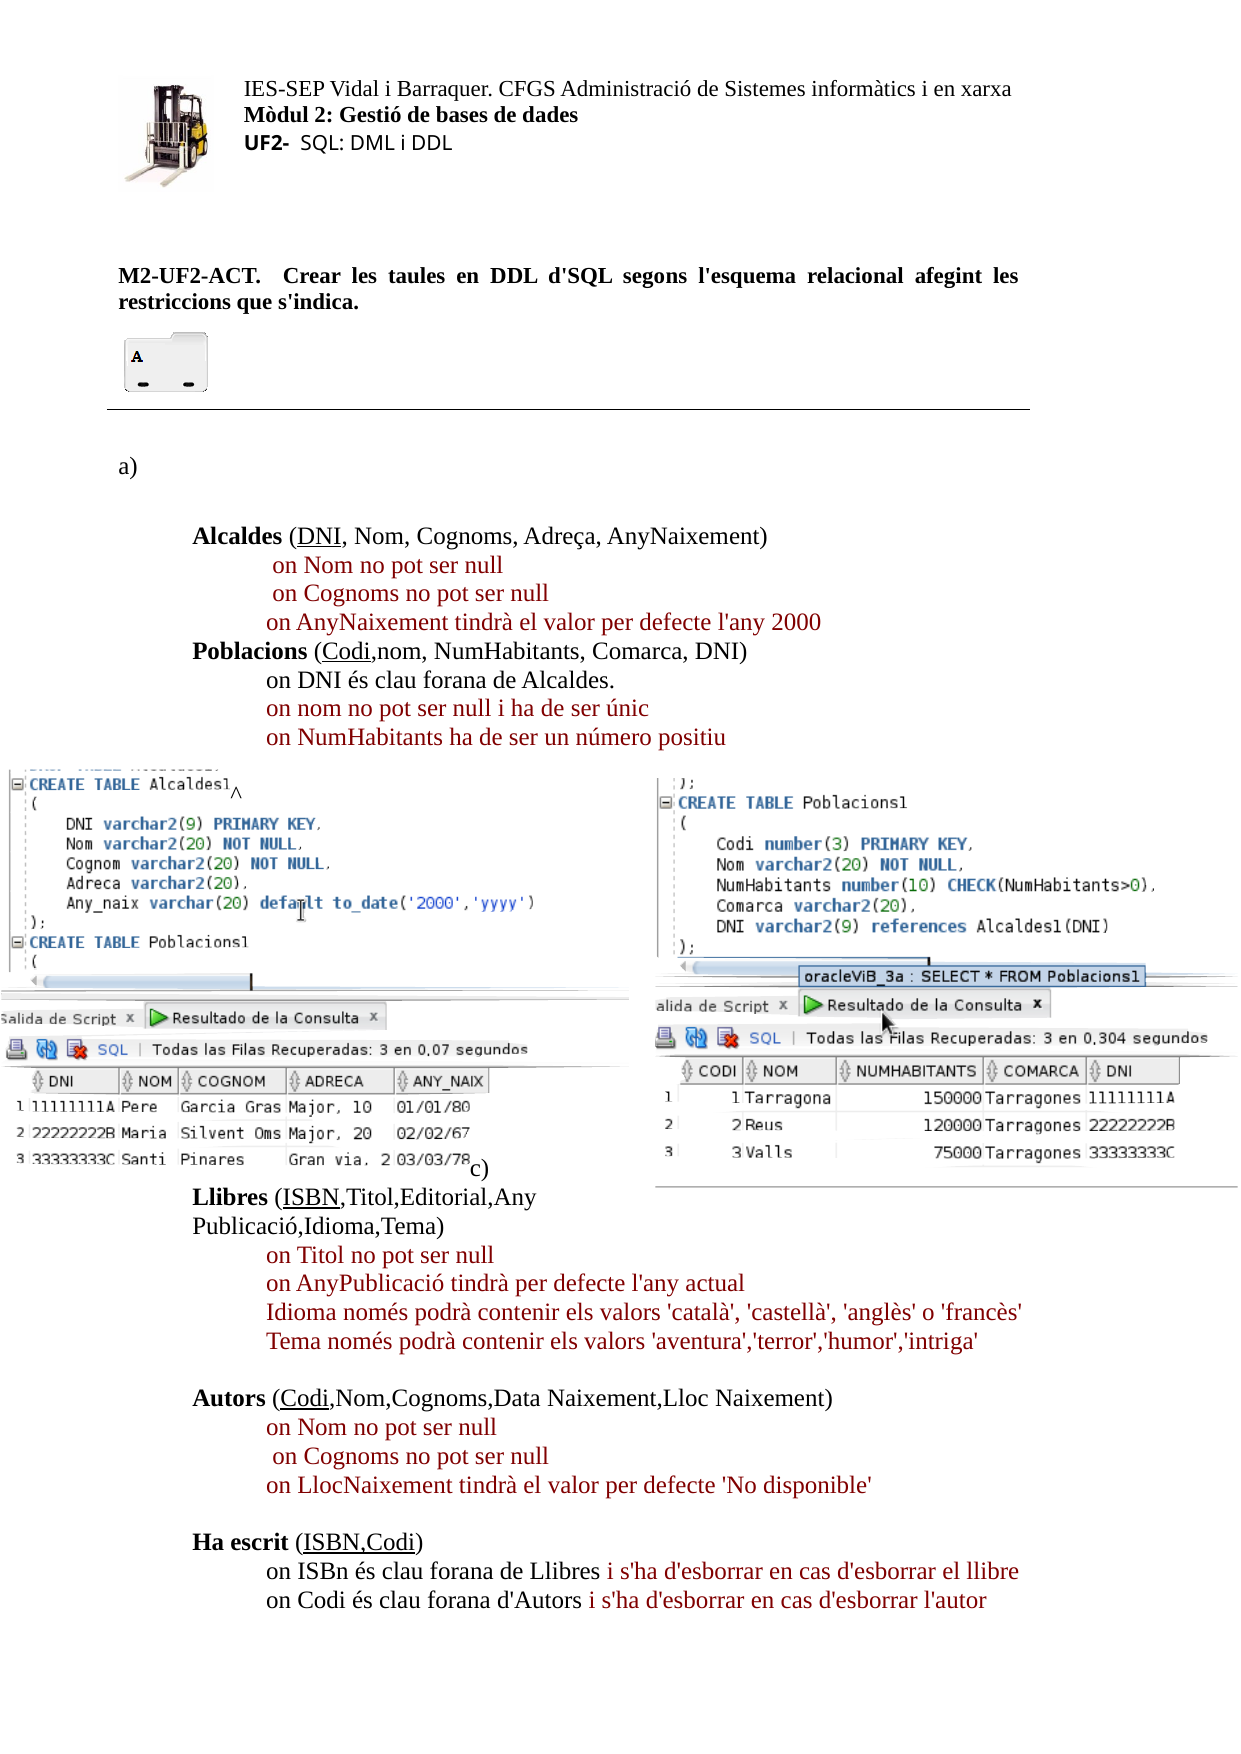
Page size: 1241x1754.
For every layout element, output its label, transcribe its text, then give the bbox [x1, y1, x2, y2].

text Autors (Codi,Nom,Cognoms,Data Naixement,Lloc Naixement) [192, 1383, 1122, 1412]
text on ISBn és clau forana de Llibres i s'ha d'esborrar en cas d'esborrar el llibre [192, 1556, 1122, 1585]
text on Titol no pot ser null [266, 1240, 1122, 1268]
text on NumHabitants ha de ser un número positiu [192, 722, 1122, 751]
text [1042, 1159, 1122, 1170]
text Idioma només podrà contenir els valors 'català', 'castellà', 'anglès' o 'francès' [266, 1297, 1122, 1326]
text on AnyPublicació tindrà per defecte l'any actual [266, 1268, 1122, 1297]
text c) [118, 1153, 1034, 1182]
text ^ [118, 780, 656, 808]
table_header M2-UF2-ACT. Crear les taules en DDL d'SQL segons l'esquema relacional afegint les restriccions que s'indica. [107, 262, 1030, 314]
table_cell [107, 314, 118, 409]
text on Nom no pot ser null [192, 1412, 1122, 1441]
text Llibres (ISBN,Titol,Editorial,Any Publicació,Idioma,Tema) [192, 1182, 1122, 1240]
text on Cognoms no pot ser null [192, 1441, 1122, 1470]
table_cell [213, 314, 253, 409]
text Tema només podrà contenir els valors 'aventura','terror','humor','intriga' [266, 1326, 1122, 1355]
text Ha escrit (ISBN,Codi) [192, 1527, 1122, 1556]
text a) [118, 451, 1122, 480]
table_cell [253, 314, 1030, 409]
text on DNI és clau forana de Alcaldes. [192, 665, 1122, 693]
text Alcaldes (DNI, Nom, Cognoms, Adreça, AnyNaixement) [192, 521, 1122, 550]
text on AnyNaixement tindrà el valor per defecte l'any 2000 [192, 607, 1122, 636]
text on Codi és clau forana d'Autors i s'ha d'esborrar en cas d'esborrar l'autor [192, 1585, 1122, 1613]
text on LlocNaixement tindrà el valor per defecte 'No disponible' [192, 1470, 1122, 1498]
text on nom no pot ser null i ha de ser únic [192, 693, 1122, 722]
text [669, 780, 1122, 808]
text on Cognoms no pot ser null [192, 578, 1122, 607]
text Poblacions (Codi,nom, NumHabitants, Comarca, DNI) [192, 636, 1122, 665]
text on Nom no pot ser null [192, 550, 1122, 578]
